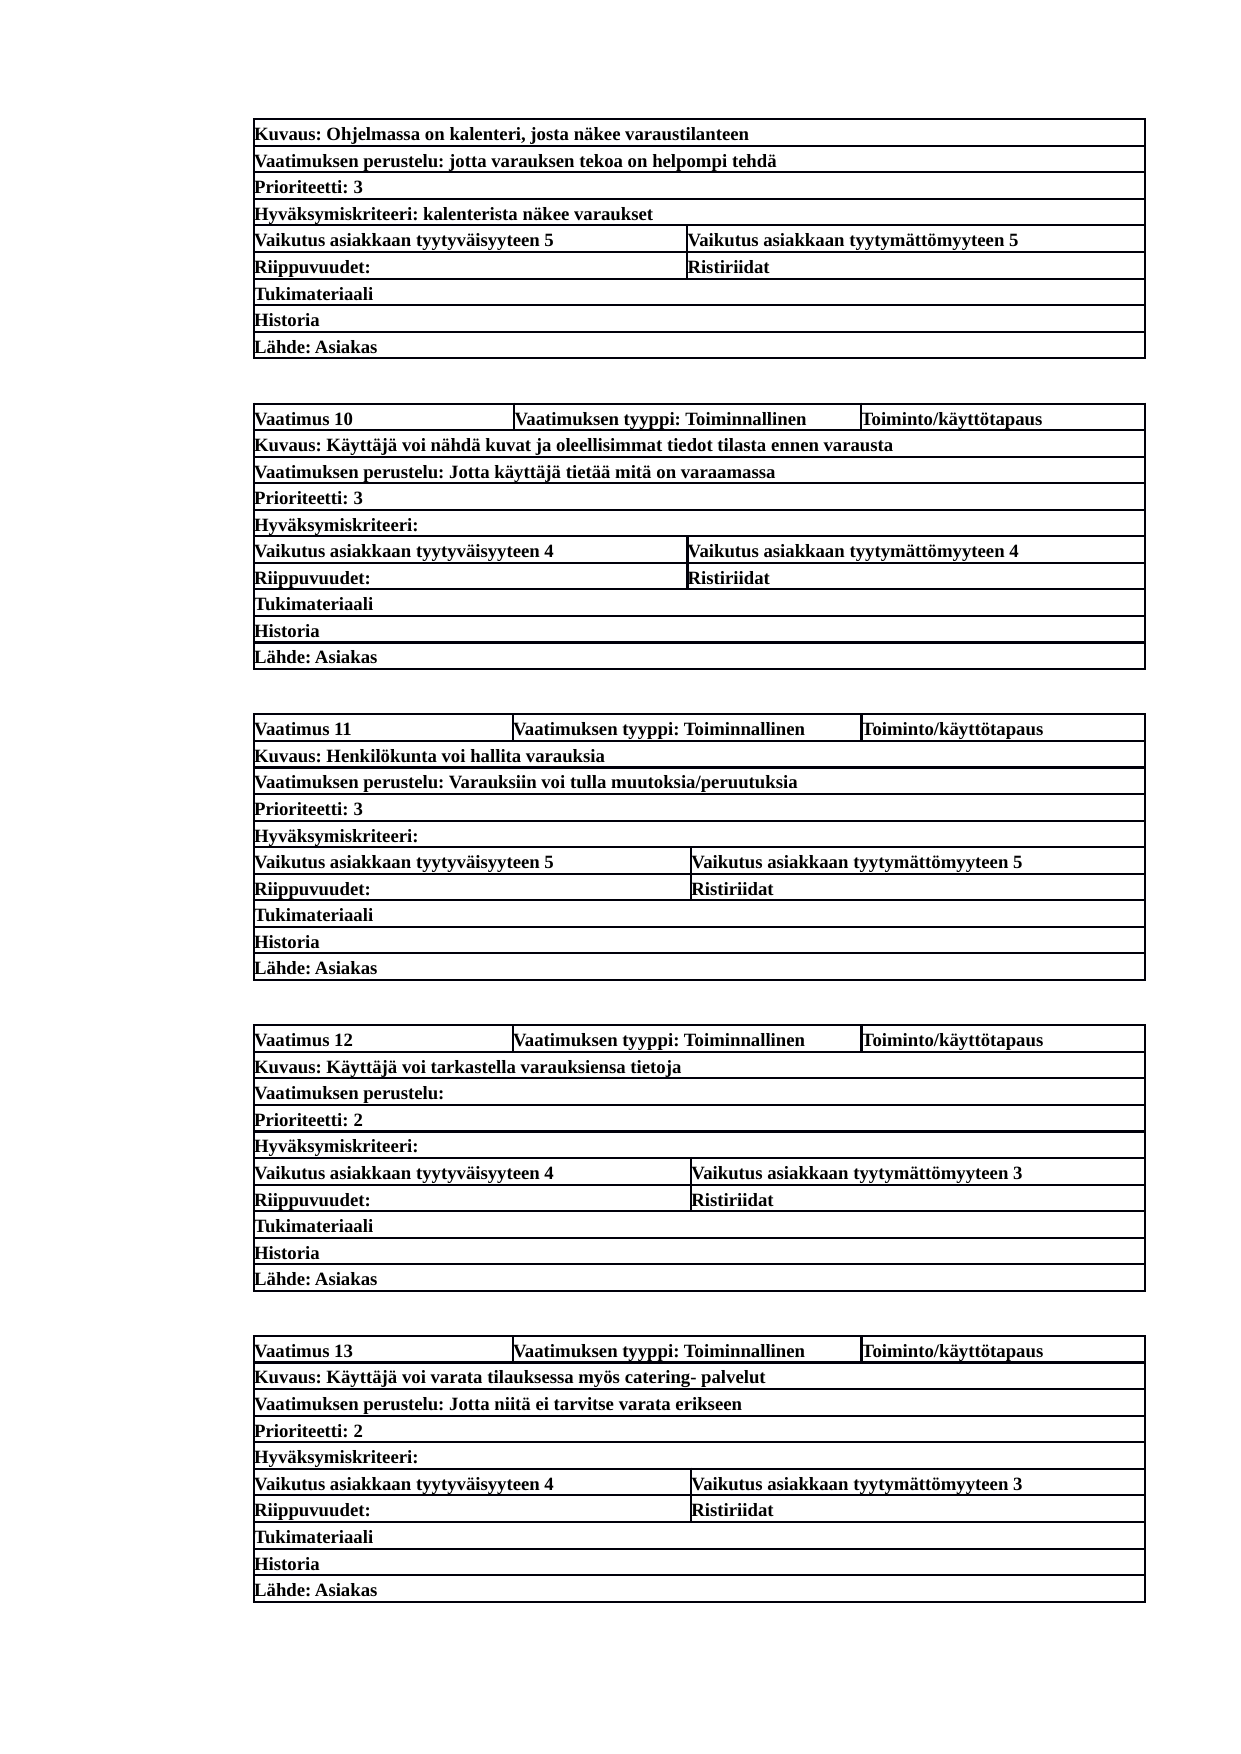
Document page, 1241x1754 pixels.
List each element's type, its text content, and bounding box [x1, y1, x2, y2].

table_cell Hyväksymiskriteeri: [255, 1133, 1144, 1157]
table_cell Historia [255, 928, 1144, 952]
table_cell Vaikutus asiakkaan tyytymättömyyteen 5 [688, 226, 1144, 251]
table_cell Riippuvuudet: [255, 253, 686, 277]
table_header Vaatimuksen tyyppi: Toiminnallinen [514, 715, 860, 740]
table_cell Kuvaus: Käyttäjä voi nähdä kuvat ja oleellisimmat tiedot tilasta ennen varausta [255, 431, 1144, 456]
table_cell Hyväksymiskriteeri: [255, 511, 1144, 535]
table_cell Hyväksymiskriteeri: kalenterista näkee varaukset [255, 200, 1144, 224]
table_cell Lähde: Asiakas [255, 954, 1144, 979]
table_cell Vaikutus asiakkaan tyytymättömyyteen 5 [692, 848, 1144, 873]
table_header Vaatimuksen tyyppi: Toiminnallinen [515, 405, 860, 429]
table_cell Lähde: Asiakas [255, 644, 1144, 668]
table_header Vaatimus 13 [255, 1337, 512, 1361]
table_cell Vaikutus asiakkaan tyytyväisyyteen 4 [255, 1159, 690, 1183]
table_cell Vaikutus asiakkaan tyytyväisyyteen 5 [255, 848, 690, 873]
table_cell Kuvaus: Käyttäjä voi varata tilauksessa myös catering- palvelut [255, 1364, 1144, 1388]
table_cell Ristiriidat [689, 564, 1144, 588]
table_cell Historia [255, 306, 1144, 331]
table_header Toiminto/käyttötapaus [863, 715, 1144, 740]
table_cell Tukimateriaali [255, 1212, 1144, 1237]
table_header Vaatimuksen tyyppi: Toiminnallinen [514, 1337, 860, 1361]
table_header Toiminto/käyttötapaus [862, 405, 1144, 429]
table_cell Vaatimuksen perustelu: Varauksiin voi tulla muutoksia/peruutuksia [255, 769, 1144, 793]
table_cell Riippuvuudet: [255, 875, 690, 899]
table_cell Vaatimuksen perustelu: jotta varauksen tekoa on helpompi tehdä [255, 147, 1144, 171]
table_cell Historia [255, 1239, 1144, 1263]
table_cell Ristiriidat [692, 1496, 1144, 1521]
table_cell Vaatimuksen perustelu: Jotta niitä ei tarvitse varata erikseen [255, 1390, 1144, 1414]
table_cell Lähde: Asiakas [255, 1576, 1144, 1601]
table_cell Prioriteetti: 3 [255, 795, 1144, 819]
table_cell Vaatimuksen perustelu: [255, 1079, 1144, 1104]
table_cell Kuvaus: Käyttäjä voi tarkastella varauksiensa tietoja [255, 1053, 1144, 1077]
table_cell Lähde: Asiakas [255, 333, 1144, 357]
table_cell Hyväksymiskriteeri: [255, 1443, 1144, 1468]
table_cell Vaikutus asiakkaan tyytymättömyyteen 4 [689, 537, 1144, 562]
table_cell Vaikutus asiakkaan tyytymättömyyteen 3 [692, 1159, 1144, 1183]
table_header Toiminto/käyttötapaus [863, 1026, 1144, 1051]
table_header Vaatimus 10 [255, 405, 513, 429]
table_cell Kuvaus: Ohjelmassa on kalenteri, josta näkee varaustilanteen [255, 120, 1144, 145]
table_cell Vaatimuksen perustelu: Jotta käyttäjä tietää mitä on varaamassa [255, 458, 1144, 482]
table_cell Vaikutus asiakkaan tyytyväisyyteen 4 [255, 1470, 690, 1494]
table_cell Prioriteetti: 2 [255, 1417, 1144, 1441]
table_header Vaatimuksen tyyppi: Toiminnallinen [514, 1026, 860, 1051]
table_cell Lähde: Asiakas [255, 1265, 1144, 1290]
table_header Vaatimus 12 [255, 1026, 512, 1051]
table_cell Vaikutus asiakkaan tyytyväisyyteen 5 [255, 226, 686, 251]
table_cell Riippuvuudet: [255, 1496, 690, 1521]
table_cell Ristiriidat [692, 1186, 1144, 1210]
table_header Vaatimus 11 [255, 715, 512, 740]
table_cell Historia [255, 1550, 1144, 1574]
table_cell Vaikutus asiakkaan tyytyväisyyteen 4 [255, 537, 686, 562]
table_cell Tukimateriaali [255, 901, 1144, 926]
table_cell Ristiriidat [688, 253, 1144, 277]
table_header Toiminto/käyttötapaus [863, 1337, 1144, 1361]
table_cell Prioriteetti: 3 [255, 173, 1144, 198]
table_cell Ristiriidat [692, 875, 1144, 899]
table_cell Riippuvuudet: [255, 564, 686, 588]
table_cell Riippuvuudet: [255, 1186, 690, 1210]
table_cell Tukimateriaali [255, 1523, 1144, 1547]
table_cell Hyväksymiskriteeri: [255, 822, 1144, 846]
table_cell Prioriteetti: 3 [255, 484, 1144, 509]
table_cell Vaikutus asiakkaan tyytymättömyyteen 3 [692, 1470, 1144, 1494]
table_cell Kuvaus: Henkilökunta voi hallita varauksia [255, 742, 1144, 766]
table_cell Tukimateriaali [255, 280, 1144, 304]
table_cell Tukimateriaali [255, 590, 1144, 615]
table_cell Historia [255, 617, 1144, 641]
table_cell Prioriteetti: 2 [255, 1106, 1144, 1130]
